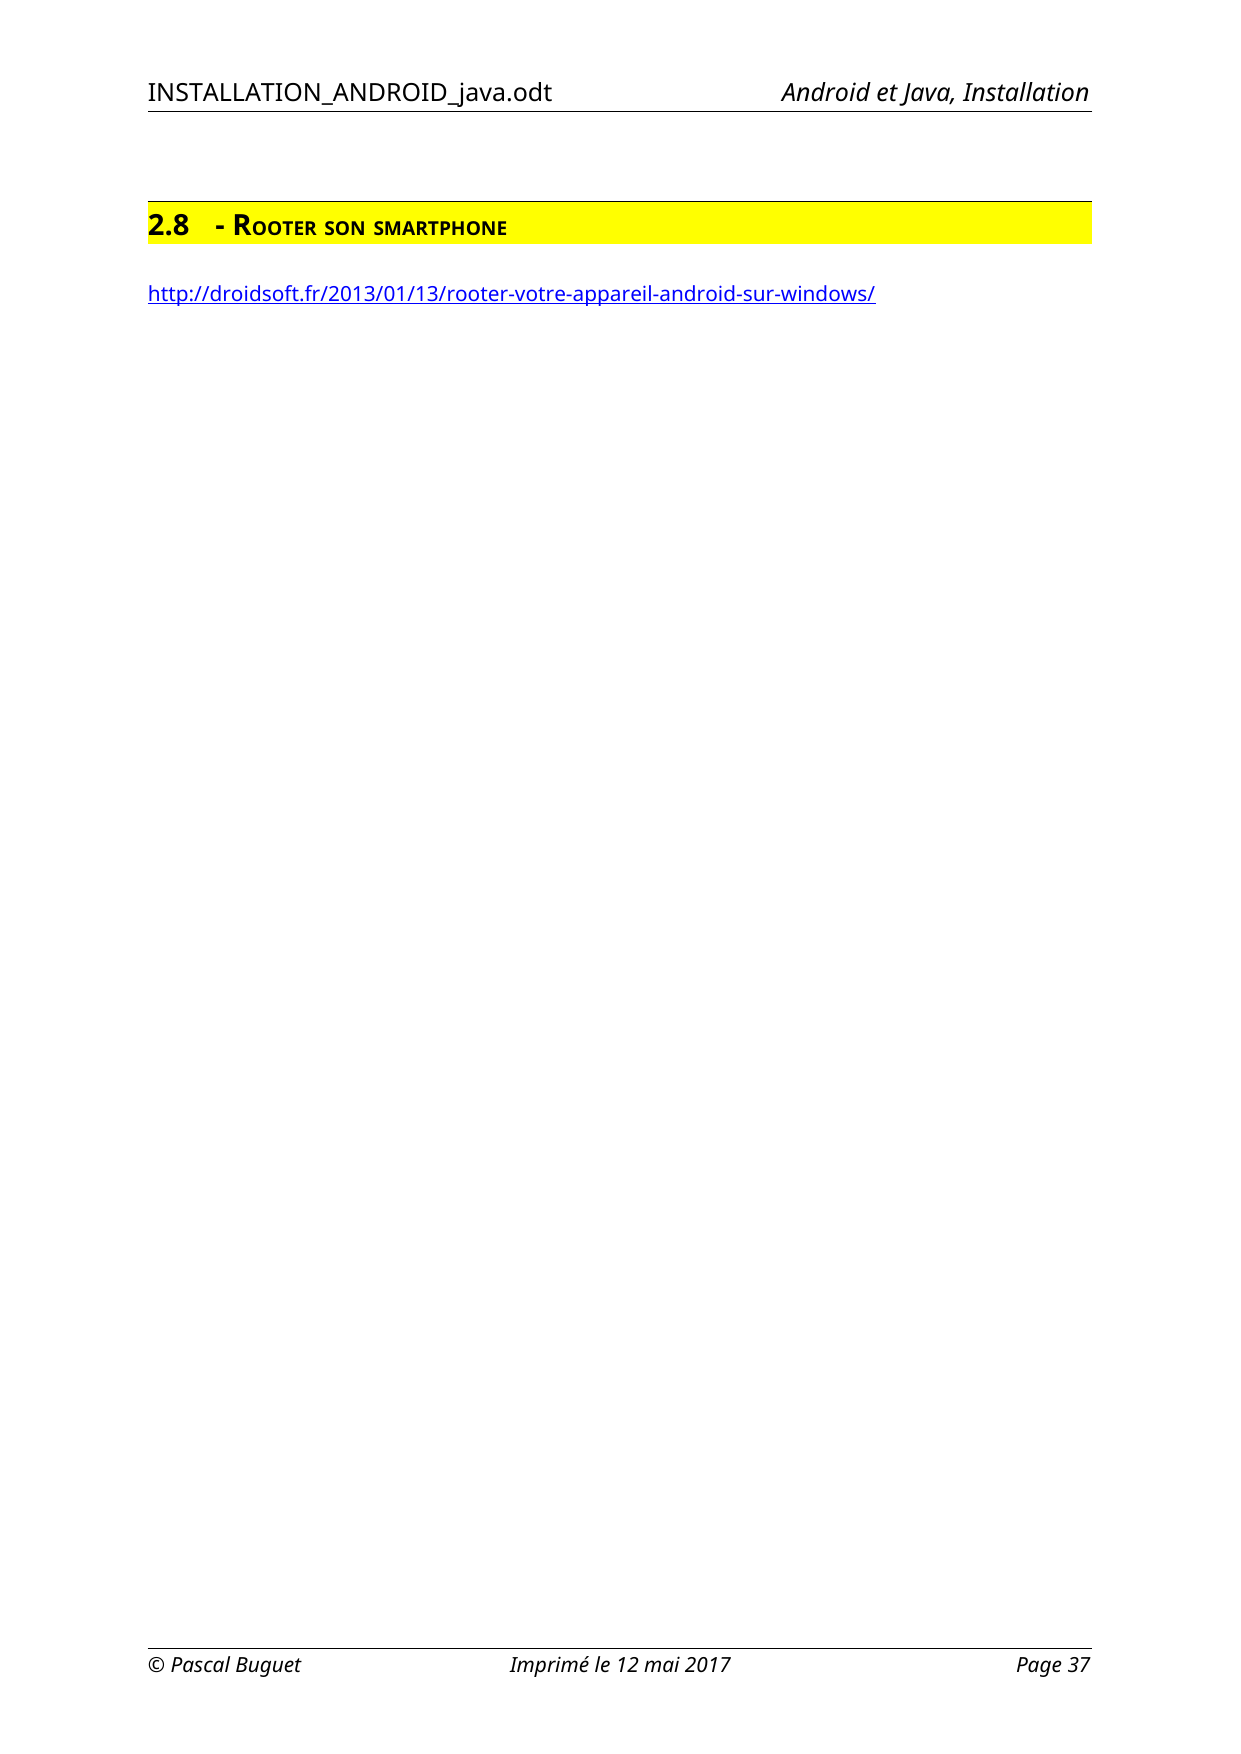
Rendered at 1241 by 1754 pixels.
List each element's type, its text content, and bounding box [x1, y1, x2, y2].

text http://droidsoft.fr/2013/01/13/rooter-votre-appareil-android-sur-windows/ [148, 279, 1092, 307]
subtitle - Rooter son smartphone [148, 202, 1092, 244]
